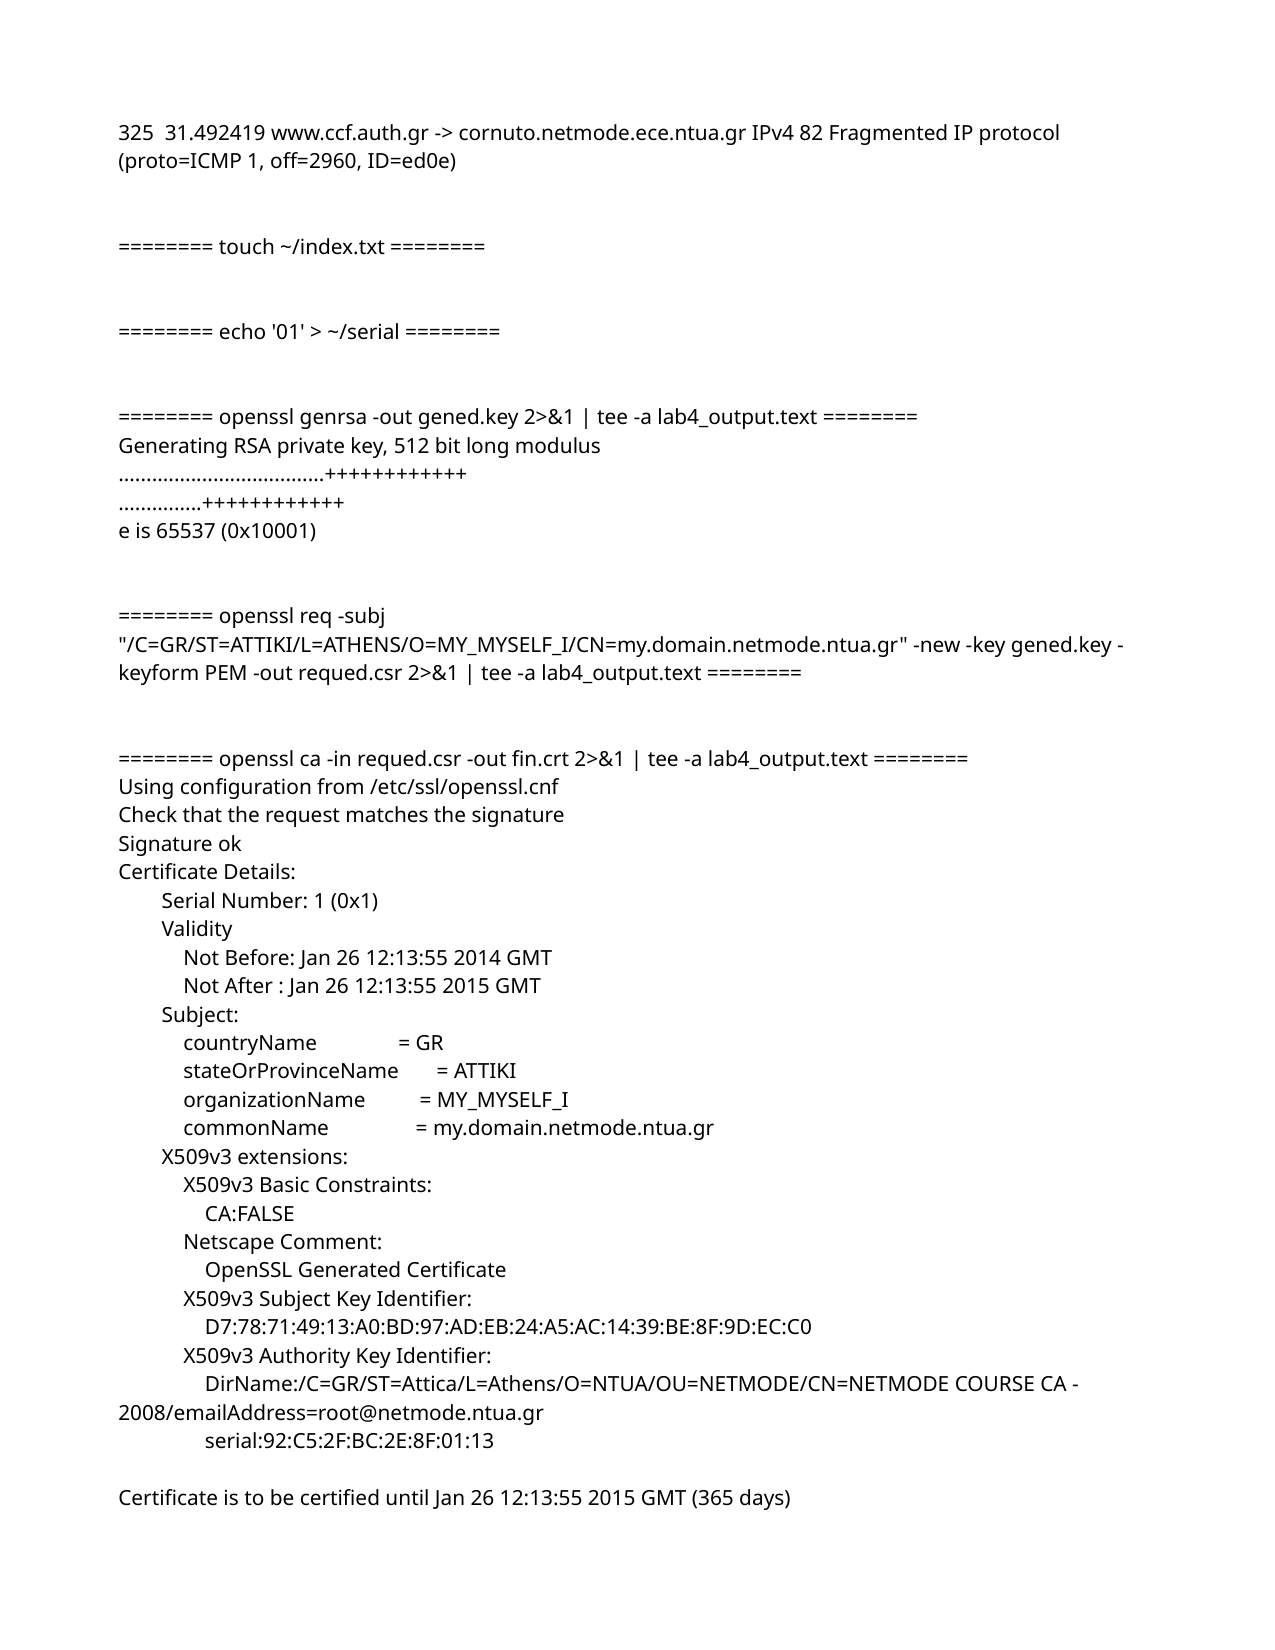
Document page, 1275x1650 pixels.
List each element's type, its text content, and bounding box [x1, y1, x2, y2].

text organizationName = MY_MYSELF_I [118, 1085, 1157, 1113]
text serial:92:C5:2F:BC:2E:8F:01:13 [118, 1426, 1157, 1455]
text Using configuration from /etc/ssl/openssl.cnf [118, 772, 1157, 801]
text ======== touch ~/index.txt ======== [118, 232, 1157, 260]
text stateOrProvinceName = ATTIKI [118, 1057, 1157, 1085]
text Check that the request matches the signature [118, 801, 1157, 829]
text Netscape Comment: [118, 1227, 1157, 1256]
text CA:FALSE [118, 1199, 1157, 1227]
text ======== echo '01' > ~/serial ======== [118, 317, 1157, 346]
text Serial Number: 1 (0x1) [118, 886, 1157, 914]
text ======== openssl ca -in requed.csr -out fin.crt 2>&1 | tee -a lab4_output.text ======== [118, 744, 1157, 772]
text OpenSSL Generated Certificate [118, 1256, 1157, 1284]
text Certificate is to be certified until Jan 26 12:13:55 2015 GMT (365 days) [118, 1483, 1157, 1512]
text DirName:/C=GR/ST=Attica/L=Athens/O=NTUA/OU=NETMODE/CN=NETMODE COURSE CA - 2008/emailAddress=root@netmode.ntua.gr [118, 1369, 1157, 1426]
text Generating RSA private key, 512 bit long modulus [118, 431, 1157, 459]
text ...............++++++++++++ [118, 488, 1157, 516]
text Validity [118, 914, 1157, 943]
text X509v3 extensions: [118, 1142, 1157, 1170]
text Signature ok [118, 829, 1157, 857]
text X509v3 Basic Constraints: [118, 1170, 1157, 1199]
text .....................................++++++++++++ [118, 459, 1157, 488]
text e is 65537 (0x10001) [118, 516, 1157, 545]
text Certificate Details: [118, 857, 1157, 886]
text 325 31.492419 www.ccf.auth.gr -> cornuto.netmode.ece.ntua.gr IPv4 82 Fragmented IP protocol (proto=ICMP 1, off=2960, ID=ed0e) [118, 118, 1157, 175]
text ======== openssl genrsa -out gened.key 2>&1 | tee -a lab4_output.text ======== [118, 402, 1157, 431]
text Not After : Jan 26 12:13:55 2015 GMT [118, 971, 1157, 1000]
text X509v3 Subject Key Identifier: [118, 1284, 1157, 1312]
text commonName = my.domain.netmode.ntua.gr [118, 1113, 1157, 1142]
text ======== openssl req -subj "/C=GR/ST=ATTIKI/L=ATHENS/O=MY_MYSELF_I/CN=my.domain.netmode.ntua.gr" -new -key gened.key -keyform PEM -out requed.csr 2>&1 | tee -a lab4_output.text ======== [118, 602, 1157, 687]
text countryName = GR [118, 1028, 1157, 1057]
text Subject: [118, 1000, 1157, 1028]
text Not Before: Jan 26 12:13:55 2014 GMT [118, 943, 1157, 971]
text X509v3 Authority Key Identifier: [118, 1341, 1157, 1369]
text D7:78:71:49:13:A0:BD:97:AD:EB:24:A5:AC:14:39:BE:8F:9D:EC:C0 [118, 1312, 1157, 1341]
